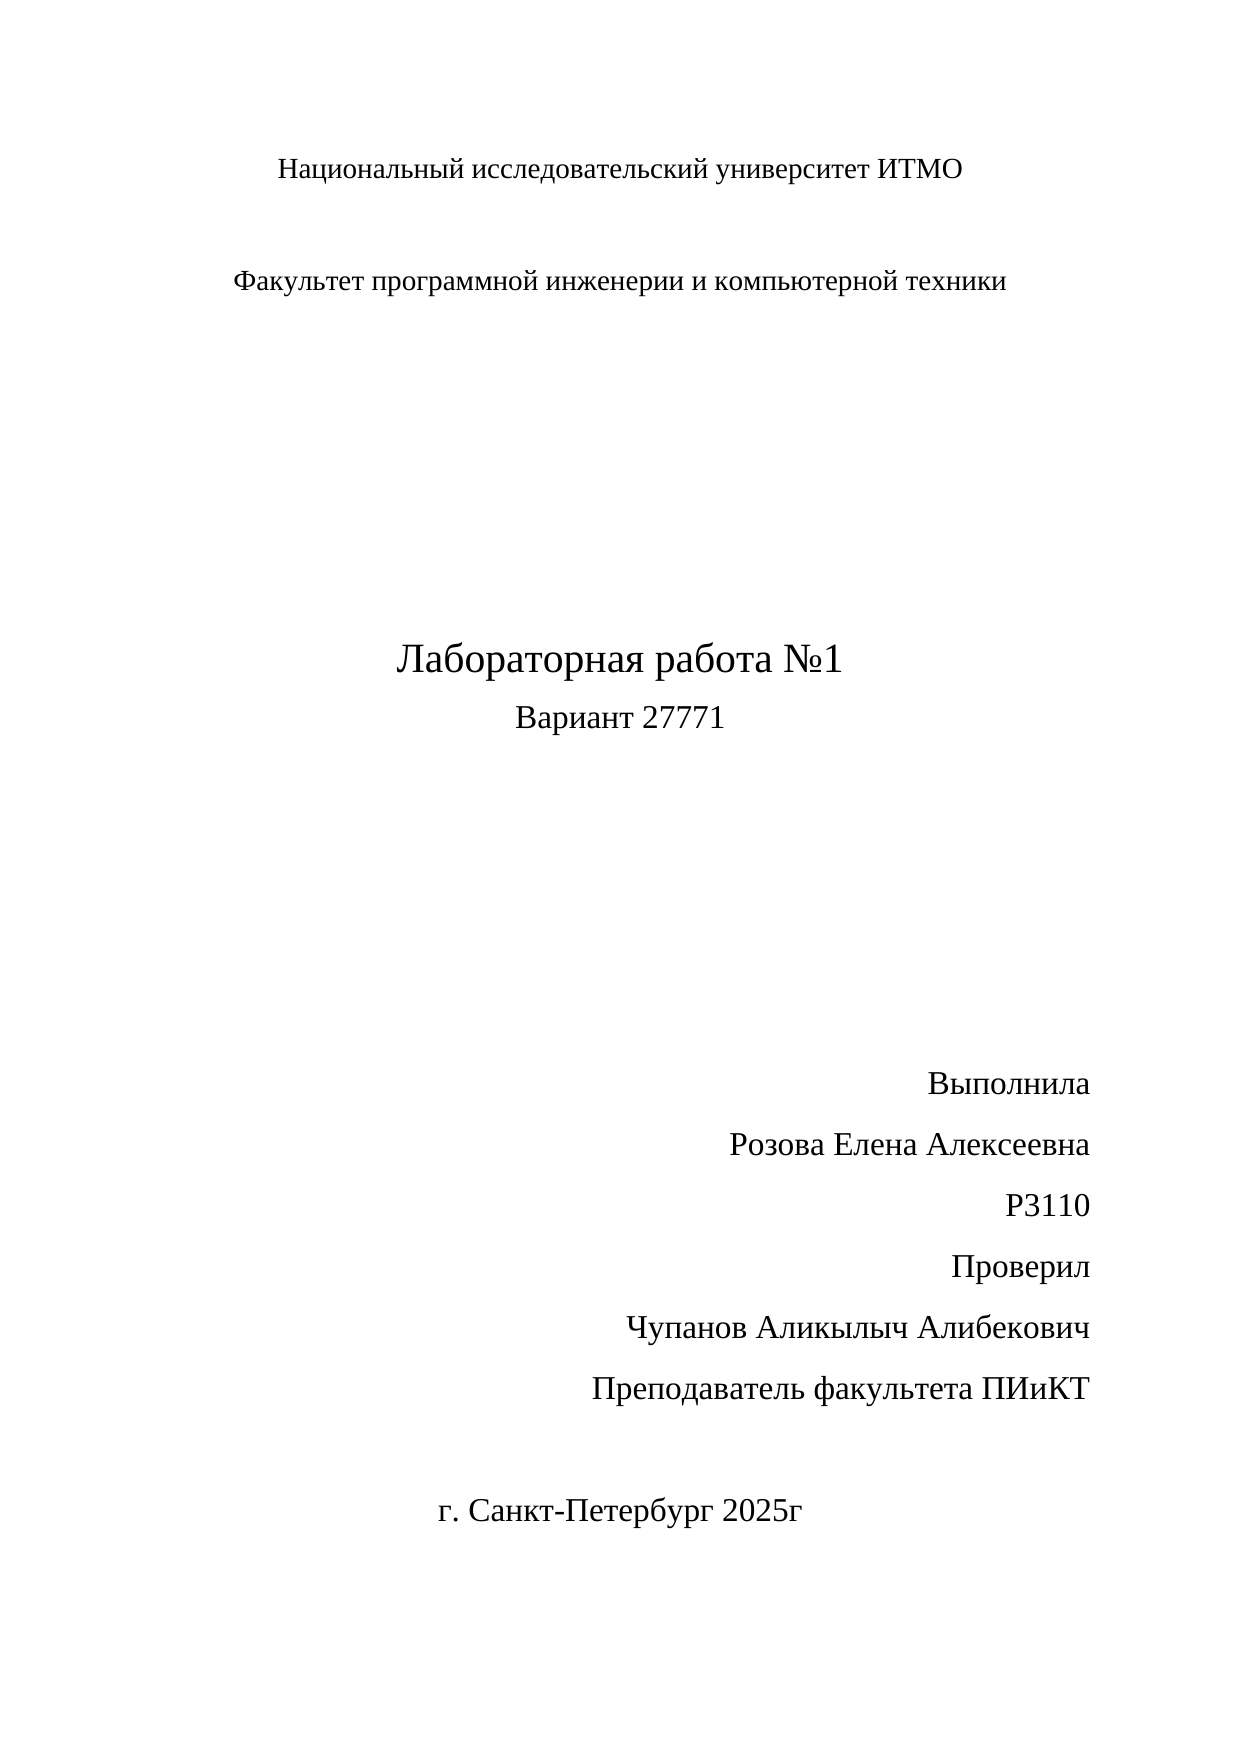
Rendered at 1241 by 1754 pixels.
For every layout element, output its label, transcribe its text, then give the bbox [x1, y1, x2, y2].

text Преподаватель факультета ПИиКТ [150, 1369, 1090, 1407]
text г. Санкт-Петербург 2025г [150, 1491, 1090, 1529]
text Национальный исследовательский университет ИТМО [150, 152, 1090, 185]
text Вариант 27771 [150, 697, 1090, 736]
subtitle Лабораторная работа №1 [150, 633, 1090, 681]
text Выполнила [150, 1063, 1090, 1102]
text Факультет программной инженерии и компьютерной техники [150, 263, 1090, 296]
text Чупанов Аликылыч Алибекович [150, 1308, 1090, 1346]
text Проверил [150, 1247, 1090, 1285]
text Р3110 [150, 1186, 1090, 1224]
text Розова Елена Алексеевна [150, 1124, 1090, 1163]
